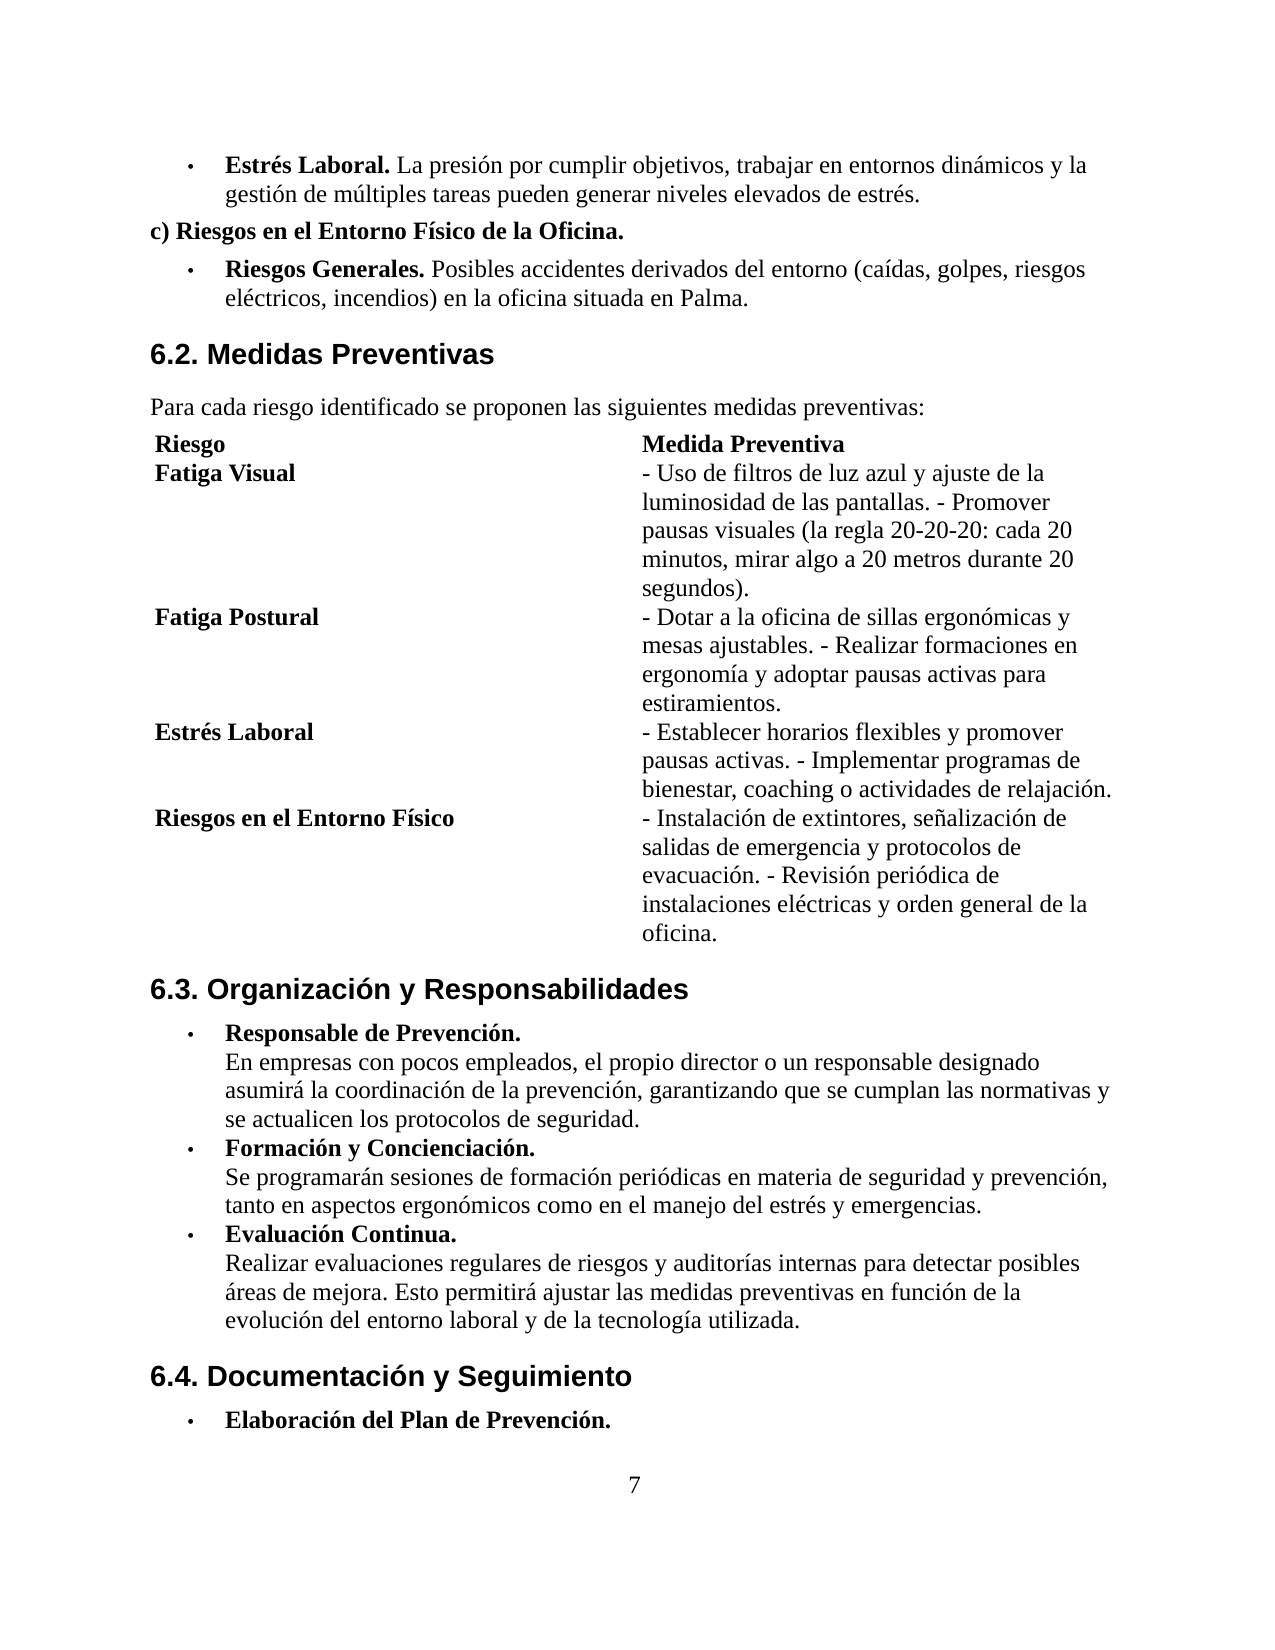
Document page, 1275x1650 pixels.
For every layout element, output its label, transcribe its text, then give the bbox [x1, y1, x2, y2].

subtitle 6.4. Documentación y Seguimiento [150, 1359, 1125, 1393]
table_header Riesgo [150, 429, 637, 458]
list Evaluación Continua. Realizar evaluaciones regulares de riesgos y auditorías internas para detectar posibles áreas de mejora. Esto permitirá ajustar las medidas preventivas en función de la evolución del entorno laboral y de la tecnología utilizada. [187, 1219, 1125, 1334]
list Estrés Laboral. La presión por cumplir objetivos, trabajar en entornos dinámicos y la gestión de múltiples tareas pueden generar niveles elevados de estrés. [187, 150, 1125, 207]
table_cell - Establecer horarios flexibles y promover pausas activas. - Implementar programas de bienestar, coaching o actividades de relajación. [638, 717, 1125, 803]
list Riesgos Generales. Posibles accidentes derivados del entorno (caídas, golpes, riesgos eléctricos, incendios) en la oficina situada en Palma. [187, 254, 1125, 312]
list Elaboración del Plan de Prevención. [187, 1405, 1125, 1434]
subtitle 6.3. Organización y Responsabilidades [150, 972, 1125, 1005]
table_header Medida Preventiva [638, 429, 1125, 458]
table_cell - Instalación de extintores, señalización de salidas de emergencia y protocolos de evacuación. - Revisión periódica de instalaciones eléctricas y orden general de la oficina. [638, 803, 1125, 947]
table_cell - Dotar a la oficina de sillas ergonómicas y mesas ajustables. - Realizar formaciones en ergonomía y adoptar pausas activas para estiramientos. [638, 602, 1125, 717]
table_cell - Uso de filtros de luz azul y ajuste de la luminosidad de las pantallas. - Promover pausas visuales (la regla 20-20-20: cada 20 minutos, mirar algo a 20 metros durante 20 segundos). [638, 458, 1125, 602]
table_cell Estrés Laboral [150, 717, 637, 803]
list Responsable de Prevención. En empresas con pocos empleados, el propio director o un responsable designado asumirá la coordinación de la prevención, garantizando que se cumplan las normativas y se actualicen los protocolos de seguridad. [187, 1018, 1125, 1133]
subtitle 6.2. Medidas Preventivas [150, 337, 1125, 370]
table_cell Fatiga Postural [150, 602, 637, 717]
table_cell Riesgos en el Entorno Físico [150, 803, 637, 947]
text Para cada riesgo identificado se proponen las siguientes medidas preventivas: [150, 392, 1125, 420]
list Formación y Concienciación. Se programarán sesiones de formación periódicas en materia de seguridad y prevención, tanto en aspectos ergonómicos como en el manejo del estrés y emergencias. [187, 1133, 1125, 1219]
table_cell Fatiga Visual [150, 458, 637, 602]
text c) Riesgos en el Entorno Físico de la Oficina. [150, 216, 1125, 245]
